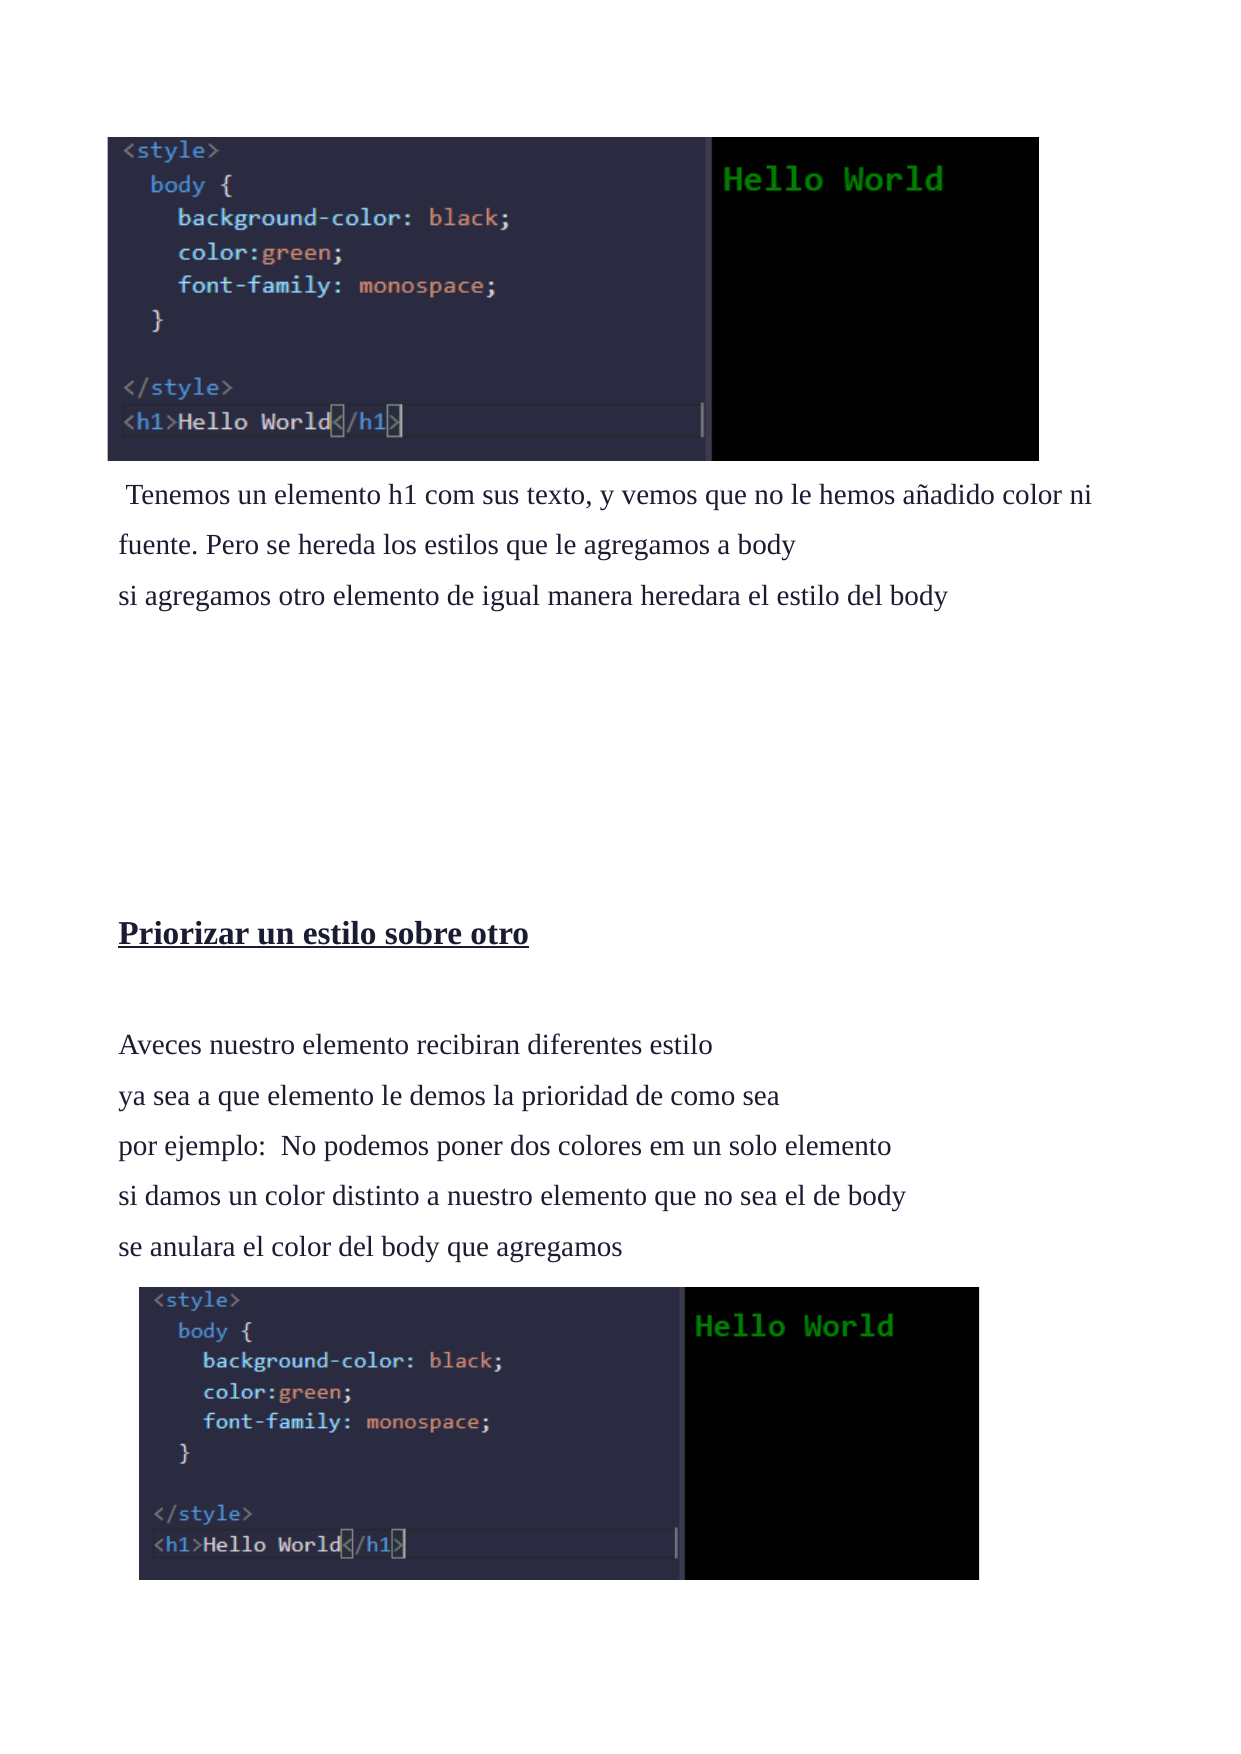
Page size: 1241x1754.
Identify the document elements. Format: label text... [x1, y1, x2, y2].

text ya sea a que elemento le demos la prioridad de como sea [118, 1078, 1122, 1111]
text Priorizar un estilo sobre otro [118, 913, 1122, 951]
text por ejemplo: No podemos poner dos colores em un solo elemento [118, 1128, 1122, 1162]
picture [107, 137, 1039, 461]
text se anulara el color del body que agregamos [118, 1229, 1122, 1262]
picture [139, 1287, 980, 1580]
text si agregamos otro elemento de igual manera heredara el estilo del body [118, 578, 1122, 611]
text si damos un color distinto a nuestro elemento que no sea el de body [118, 1178, 1122, 1212]
text Tenemos un elemento h1 com sus texto, y vemos que no le hemos añadido color ni fuente. Pero se hereda los estilos que le agregamos a body [118, 118, 1122, 561]
text Aveces nuestro elemento recibiran diferentes estilo [118, 1027, 1122, 1061]
